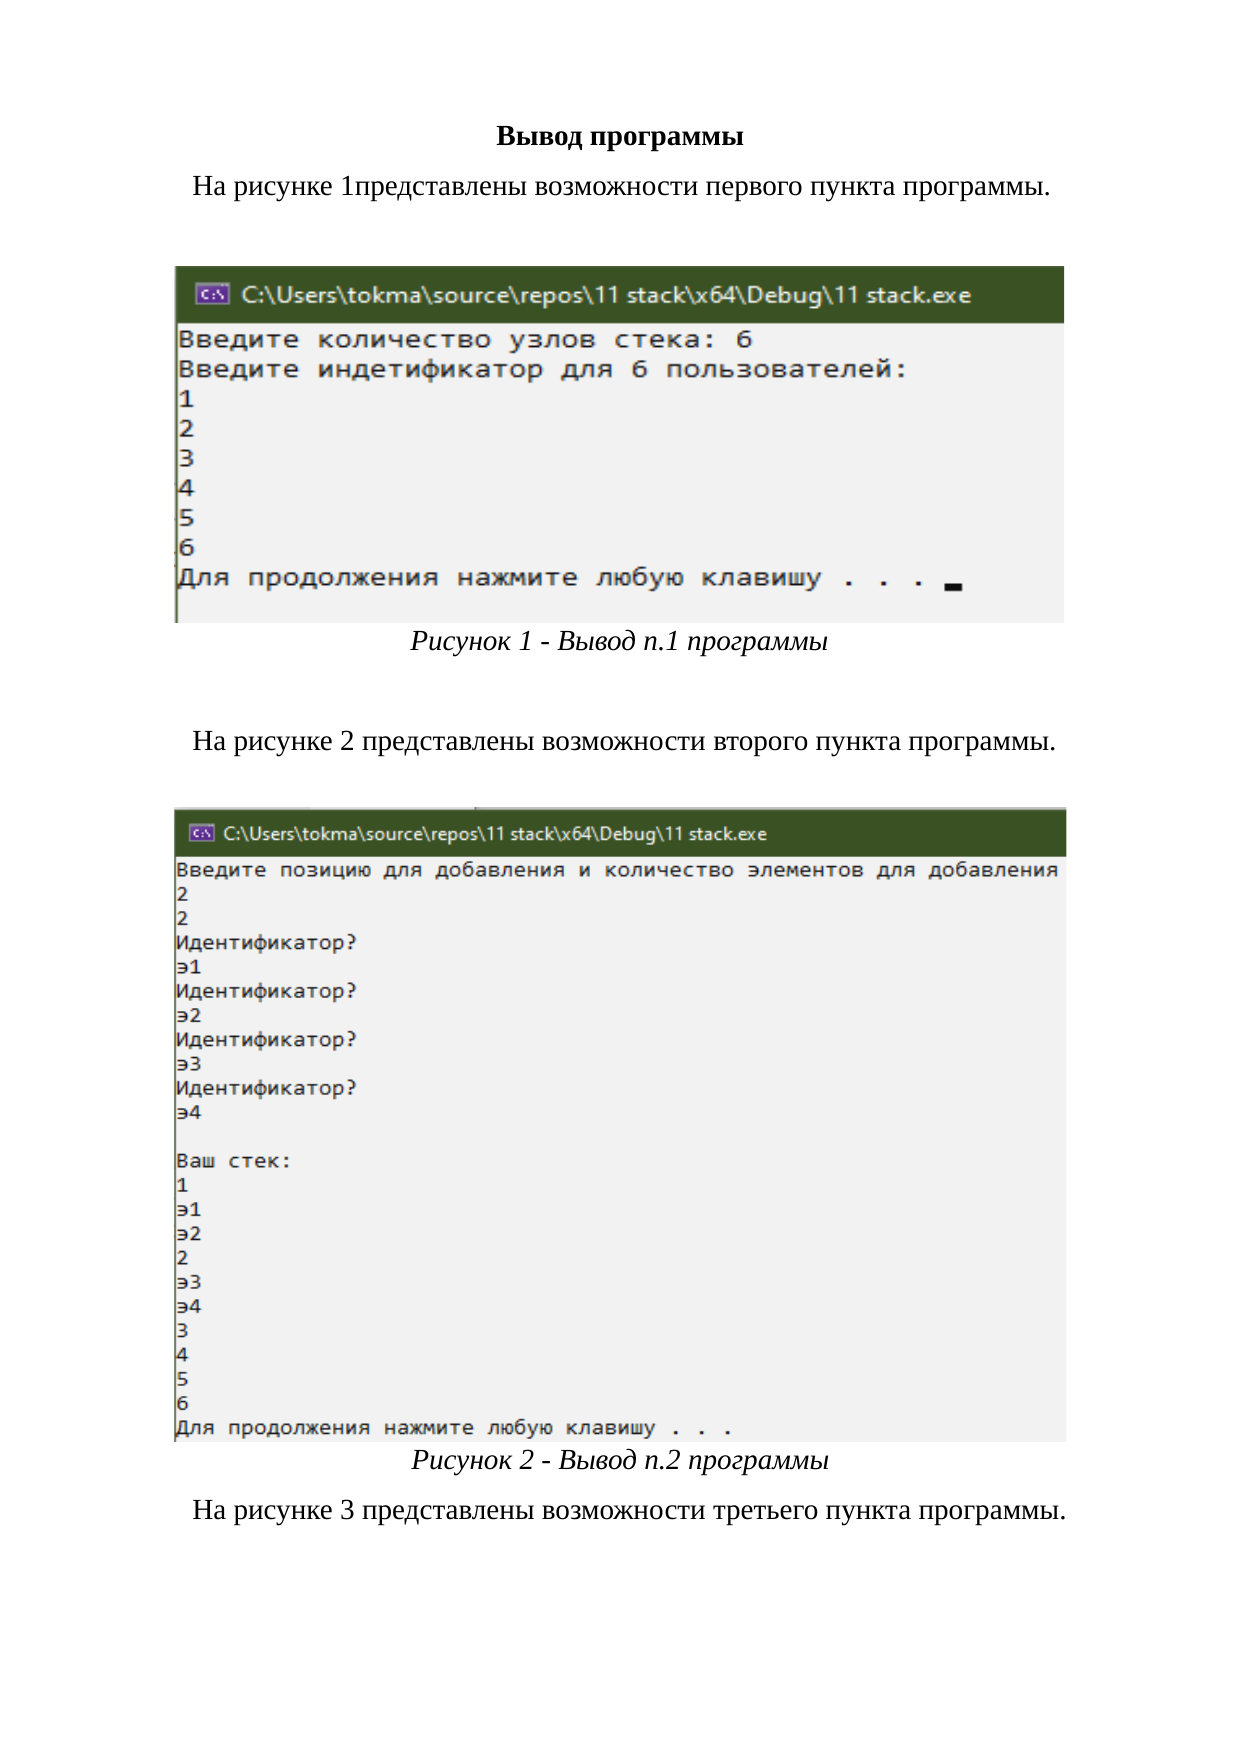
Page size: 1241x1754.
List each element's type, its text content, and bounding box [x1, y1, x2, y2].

picture [173, 807, 1067, 1442]
text [174, 795, 1066, 807]
text На рисунке 1представлены возможности первого пункта программы. [118, 168, 1122, 202]
text Рисунок 2 - Вывод п.2 программы [174, 1442, 1066, 1475]
text Вывод программы [118, 118, 1122, 152]
text На рисунке 2 представлены возможности второго пункта программы. [118, 723, 1122, 757]
text На рисунке 3 представлены возможности третьего пункта программы. [118, 1249, 1122, 1526]
text Рисунок 1 - Вывод п.1 программы [174, 623, 1064, 656]
picture [174, 266, 1065, 623]
